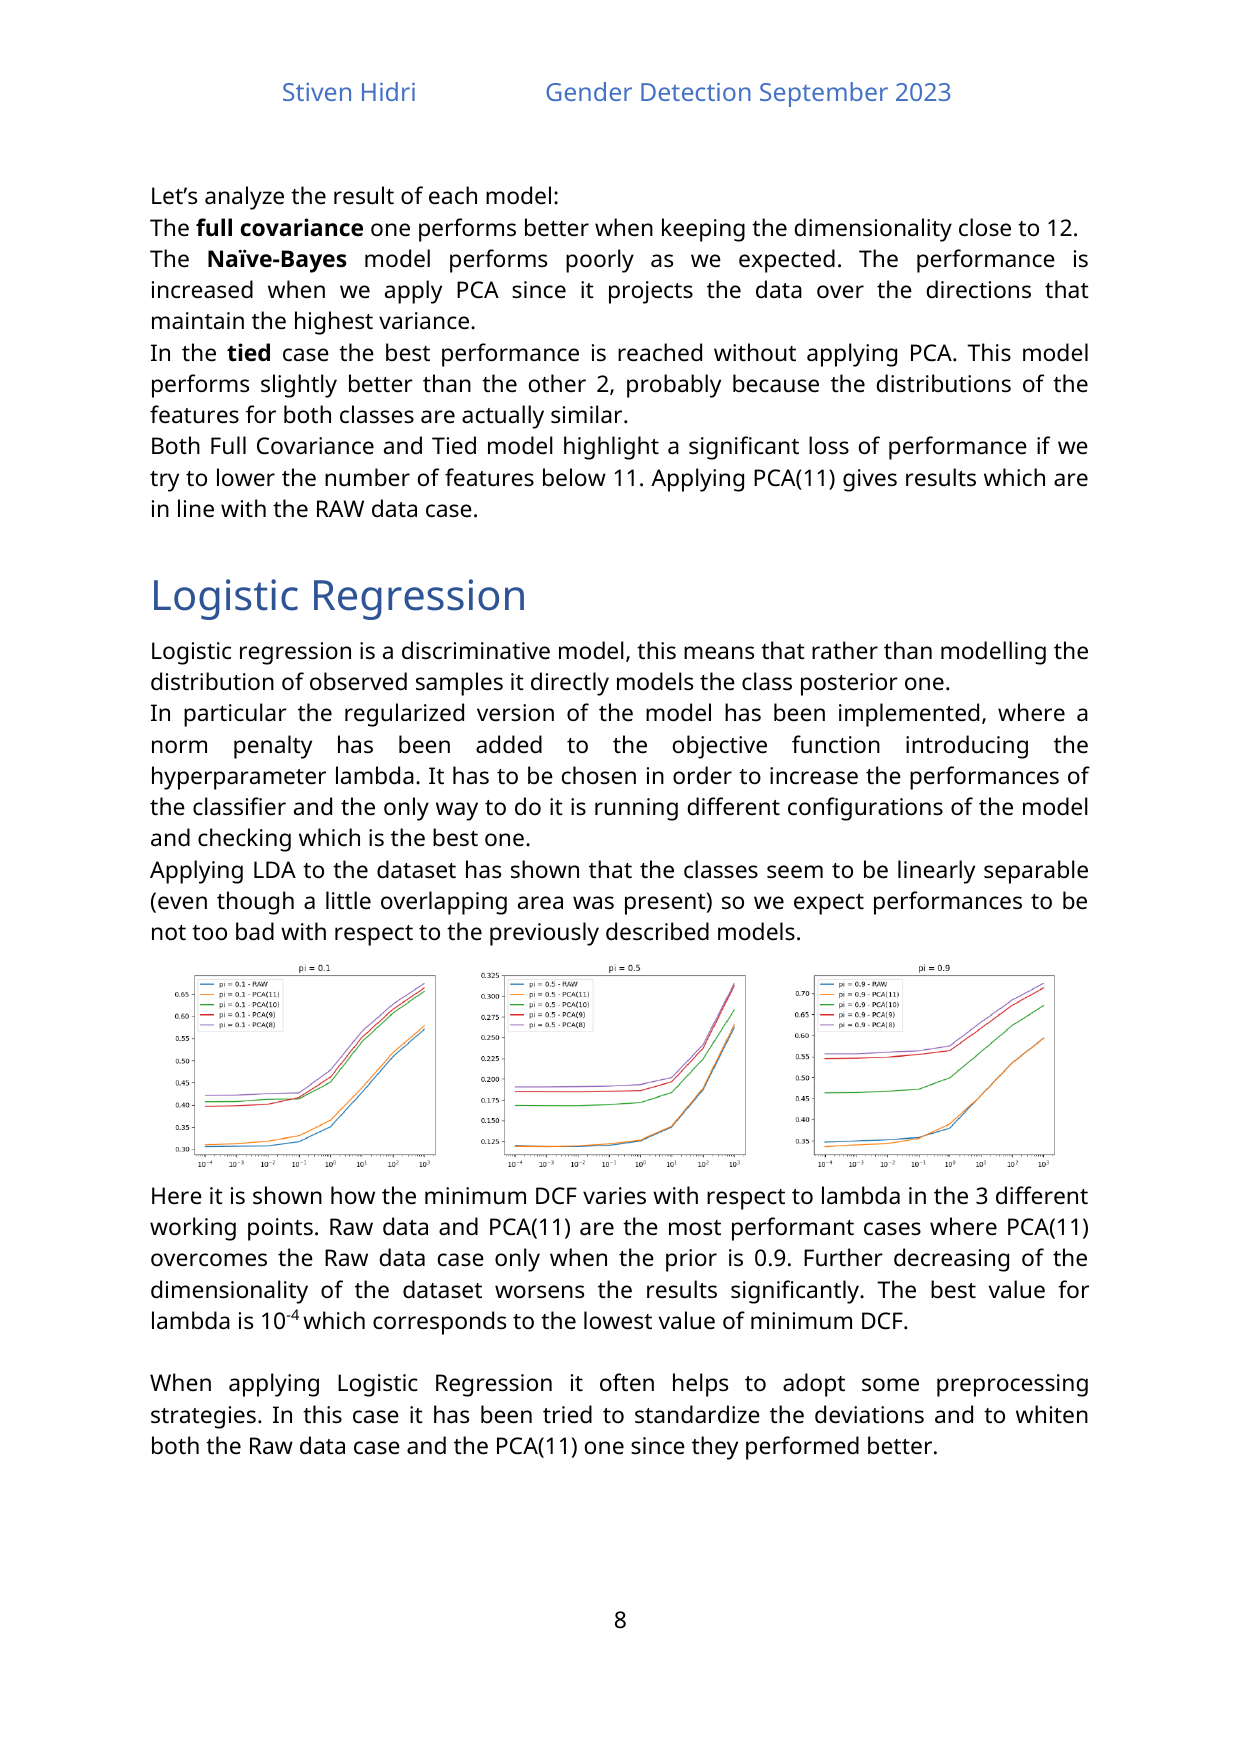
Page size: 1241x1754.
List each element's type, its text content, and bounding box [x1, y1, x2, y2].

subtitle Logistic Regression [150, 566, 1090, 622]
text Both Full Covariance and Tied model highlight a significant loss of performance if we try to lower the number of features below 11. Applying PCA(11) gives results which are in line with the RAW data case. [150, 430, 1090, 524]
text The full covariance one performs better when keeping the dimensionality close to 12. [150, 211, 1090, 243]
text The Naïve-Bayes model performs poorly as we expected. The performance is increased when we apply PCA since it projects the data over the directions that maintain the highest variance. [150, 243, 1090, 336]
text Here it is shown how the minimum DCF varies with respect to lambda in the 3 different working points. Raw data and PCA(11) are the most performant cases where PCA(11) overcomes the Raw data case only when the prior is 0.9. Further decreasing of the dimensionality of the dataset worsens the results significantly. The best value for lambda is 10-4 which corresponds to the lowest value of minimum DCF. [150, 1180, 1090, 1336]
text Applying LDA to the dataset has shown that the classes seem to be linearly separable (even though a little overlapping area was present) so we expect performances to be not too bad with respect to the previously described models. [150, 854, 1090, 947]
text When applying Logistic Regression it often helps to adopt some preprocessing strategies. In this case it has been tried to standardize the deviations and to whiten both the Raw data case and the PCA(11) one since they performed better. [150, 1367, 1090, 1461]
text In the tied case the best performance is reached without applying PCA. This model performs slightly better than the other 2, probably because the distributions of the features for both classes are actually similar. [150, 336, 1090, 430]
text In particular the regularized version of the model has been implemented, where a norm penalty has been added to the objective function introducing the hyperparameter lambda. It has to be chosen in order to increase the performances of the classifier and the only way to do it is running different configurations of the model and checking which is the best one. [150, 697, 1090, 854]
text Let’s analyze the result of each model: [150, 180, 1090, 211]
text Logistic regression is a discriminative model, this means that rather than modelling the distribution of observed samples it directly models the class posterior one. [150, 635, 1090, 697]
